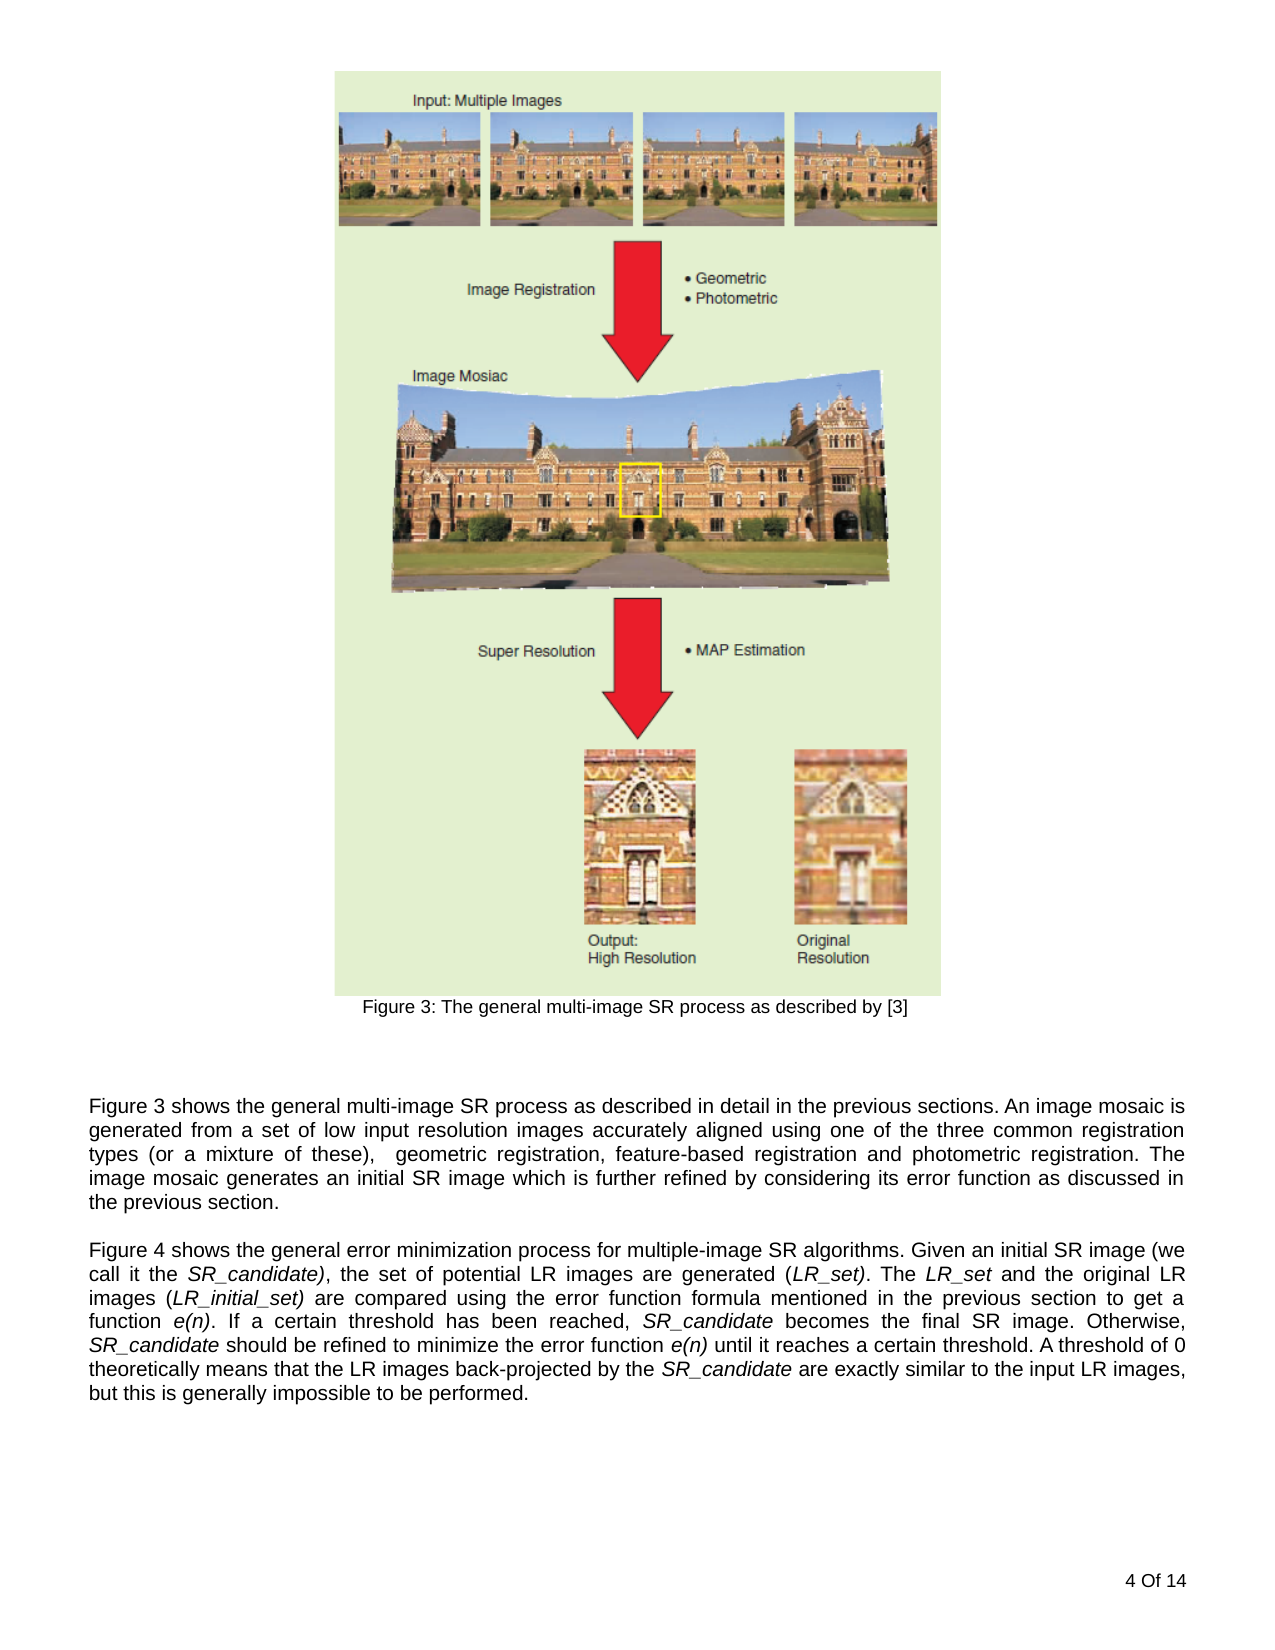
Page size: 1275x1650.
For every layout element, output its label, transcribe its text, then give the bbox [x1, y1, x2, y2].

picture [334, 71, 941, 996]
text Figure 3: The general multi-image SR process as described by [3] [334, 996, 941, 1017]
text Figure 3 shows the general multi-image SR process as described in detail in the previous sections. An image mosaic is generated from a set of low input resolution images accurately aligned using one of the three common registration types (or a mixture of these), geometric registration, feature-based registration and photometric registration. The image mosaic generates an initial SR image which is further refined by considering its error function as discussed in the previous section. [88, 1094, 1186, 1213]
text Figure 4 shows the general error minimization process for multiple-image SR algorithms. Given an initial SR image (we call it the SR_candidate), the set of potential LR images are generated (LR_set). The LR_set and the original LR images (LR_initial_set) are compared using the error function formula mentioned in the previous section to get a function e(n). If a certain threshold has been reached, SR_candidate becomes the final SR image. Otherwise, SR_candidate should be refined to minimize the error function e(n) until it reaches a certain threshold. A threshold of 0 theoretically means that the LR images back-projected by the SR_candidate are exactly similar to the input LR images, but this is generally impossible to be performed. [88, 1237, 1186, 1405]
